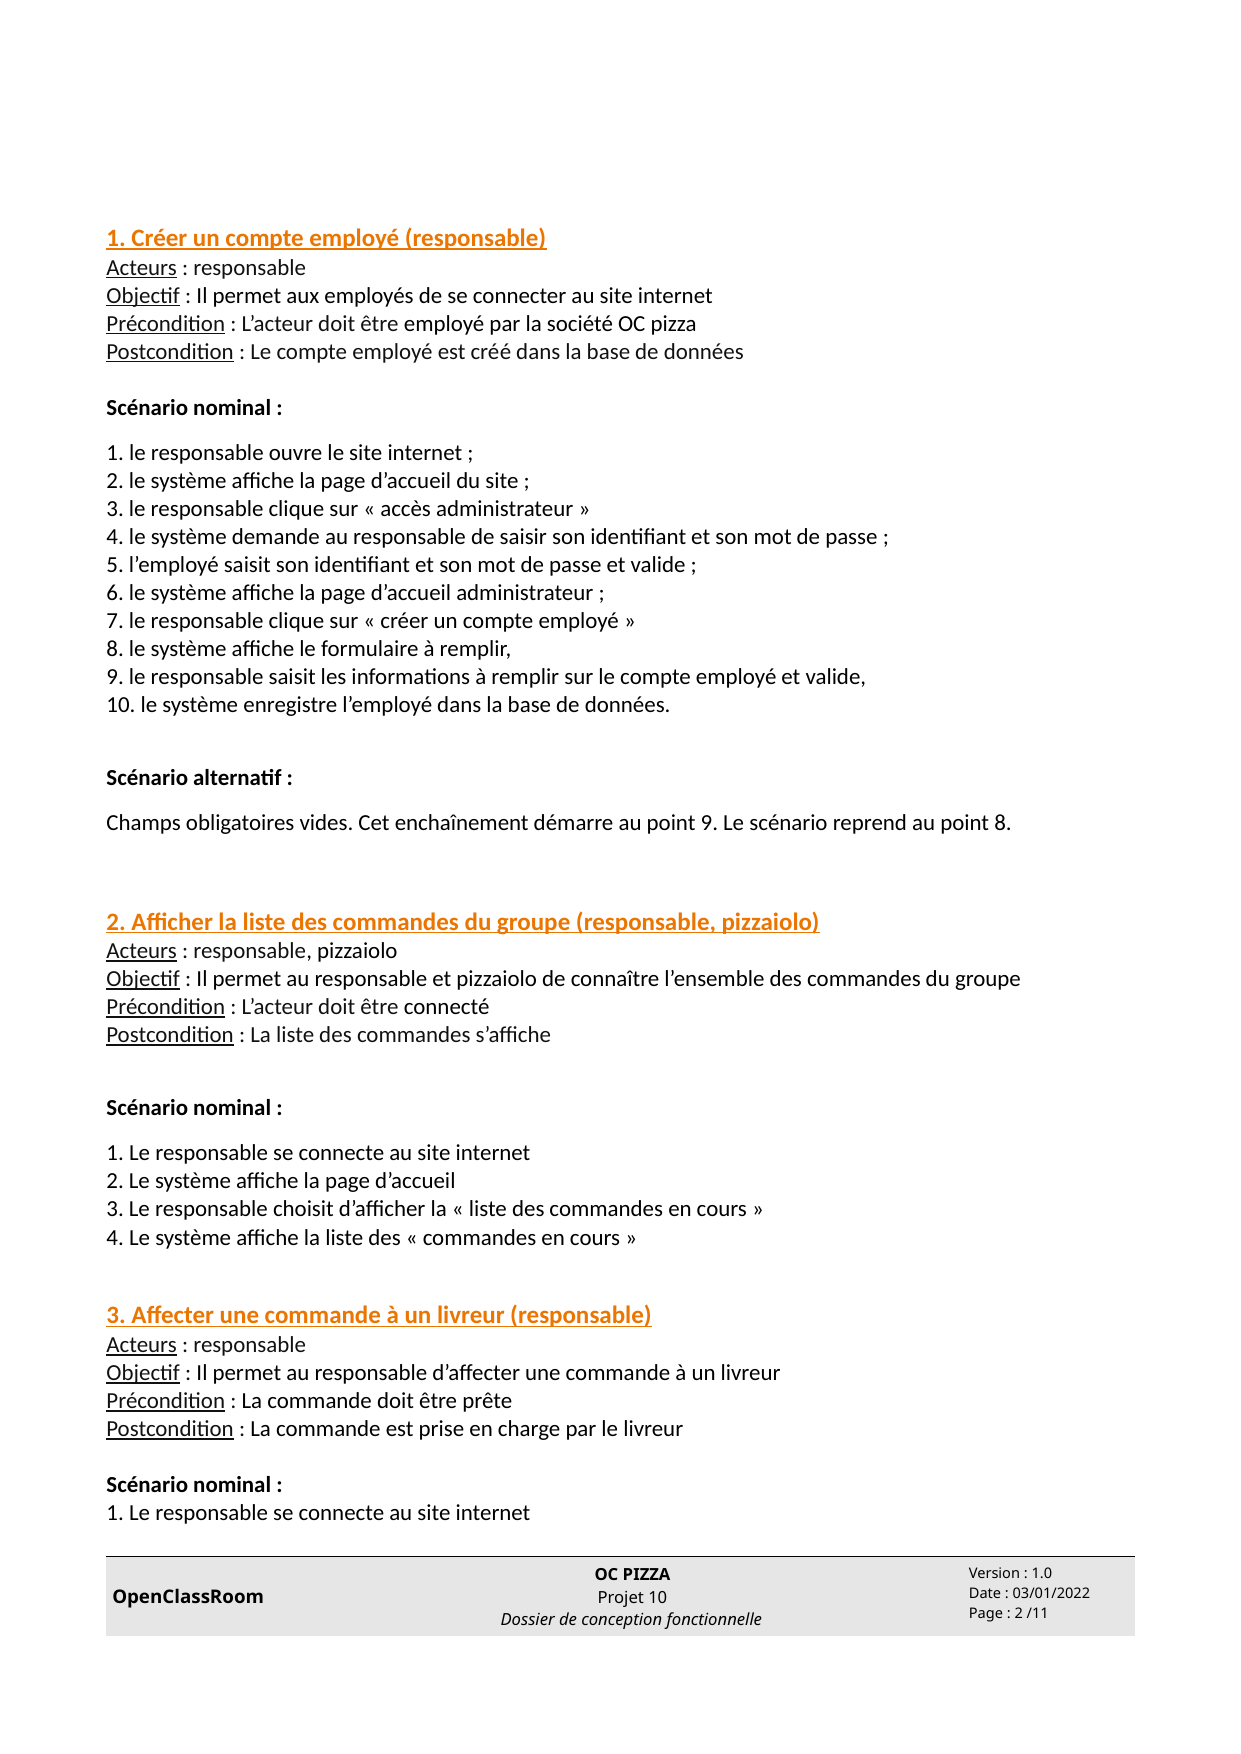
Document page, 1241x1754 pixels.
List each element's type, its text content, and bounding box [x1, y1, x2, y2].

text Acteurs : responsable, pizzaiolo Objectif : Il permet au responsable et pizzaiolo de connaître l’ensemble des commandes du groupe Précondition : L’acteur doit être connecté Postcondition : La liste des commandes s’affiche [106, 936, 1134, 1048]
text Acteurs : responsable Objectif : Il permet au responsable d’affecter une commande à un livreur Précondition : La commande doit être prête Postcondition : La commande est prise en charge par le livreur [106, 1330, 1134, 1442]
text 5. l’employé saisit son identifiant et son mot de passe et valide ; [106, 550, 1134, 578]
text 1. Créer un compte employé (responsable) [106, 222, 1134, 253]
text 1. Le responsable se connecte au site internet [106, 1498, 1134, 1526]
text 3. le responsable clique sur « accès administrateur » [106, 494, 1134, 522]
text 8. le système affiche le formulaire à remplir, 9. le responsable saisit les informations à remplir sur le compte employé et valide, 10. le système enregistre l’employé dans la base de données. [106, 634, 1134, 718]
text 2. le système affiche la page d’accueil du site ; [106, 466, 1134, 494]
text 4. le système demande au responsable de saisir son identifiant et son mot de passe ; [106, 522, 1134, 550]
text 7. le responsable clique sur « créer un compte employé » [106, 606, 1134, 634]
text Acteurs : responsable Objectif : Il permet aux employés de se connecter au site internet Précondition : L’acteur doit être employé par la société OC pizza Postcondition : Le compte employé est créé dans la base de données [106, 253, 1134, 365]
text Scénario nominal : [106, 1048, 1134, 1121]
text Scénario nominal : [106, 393, 1109, 421]
text 2. Le système affiche la page d’accueil [106, 1167, 1134, 1194]
text 1. Le responsable se connecte au site internet [106, 1138, 1134, 1167]
text 2. Afficher la liste des commandes du groupe (responsable, pizzaiolo) [106, 906, 1134, 936]
text 1. le responsable ouvre le site internet ; [106, 438, 1134, 466]
text 3. Le responsable choisit d’afficher la « liste des commandes en cours » [106, 1194, 1134, 1223]
text 6. le système affiche la page d’accueil administrateur ; [106, 578, 1134, 606]
text Scénario nominal : [106, 1442, 1134, 1498]
text Scénario alternatif : Champs obligatoires vides. Cet enchaînement démarre au point 9. Le scénario reprend au point 8. [106, 718, 1109, 887]
text 3. Affecter une commande à un livreur (responsable) [106, 1300, 1134, 1330]
text 4. Le système affiche la liste des « commandes en cours » [106, 1223, 1134, 1251]
